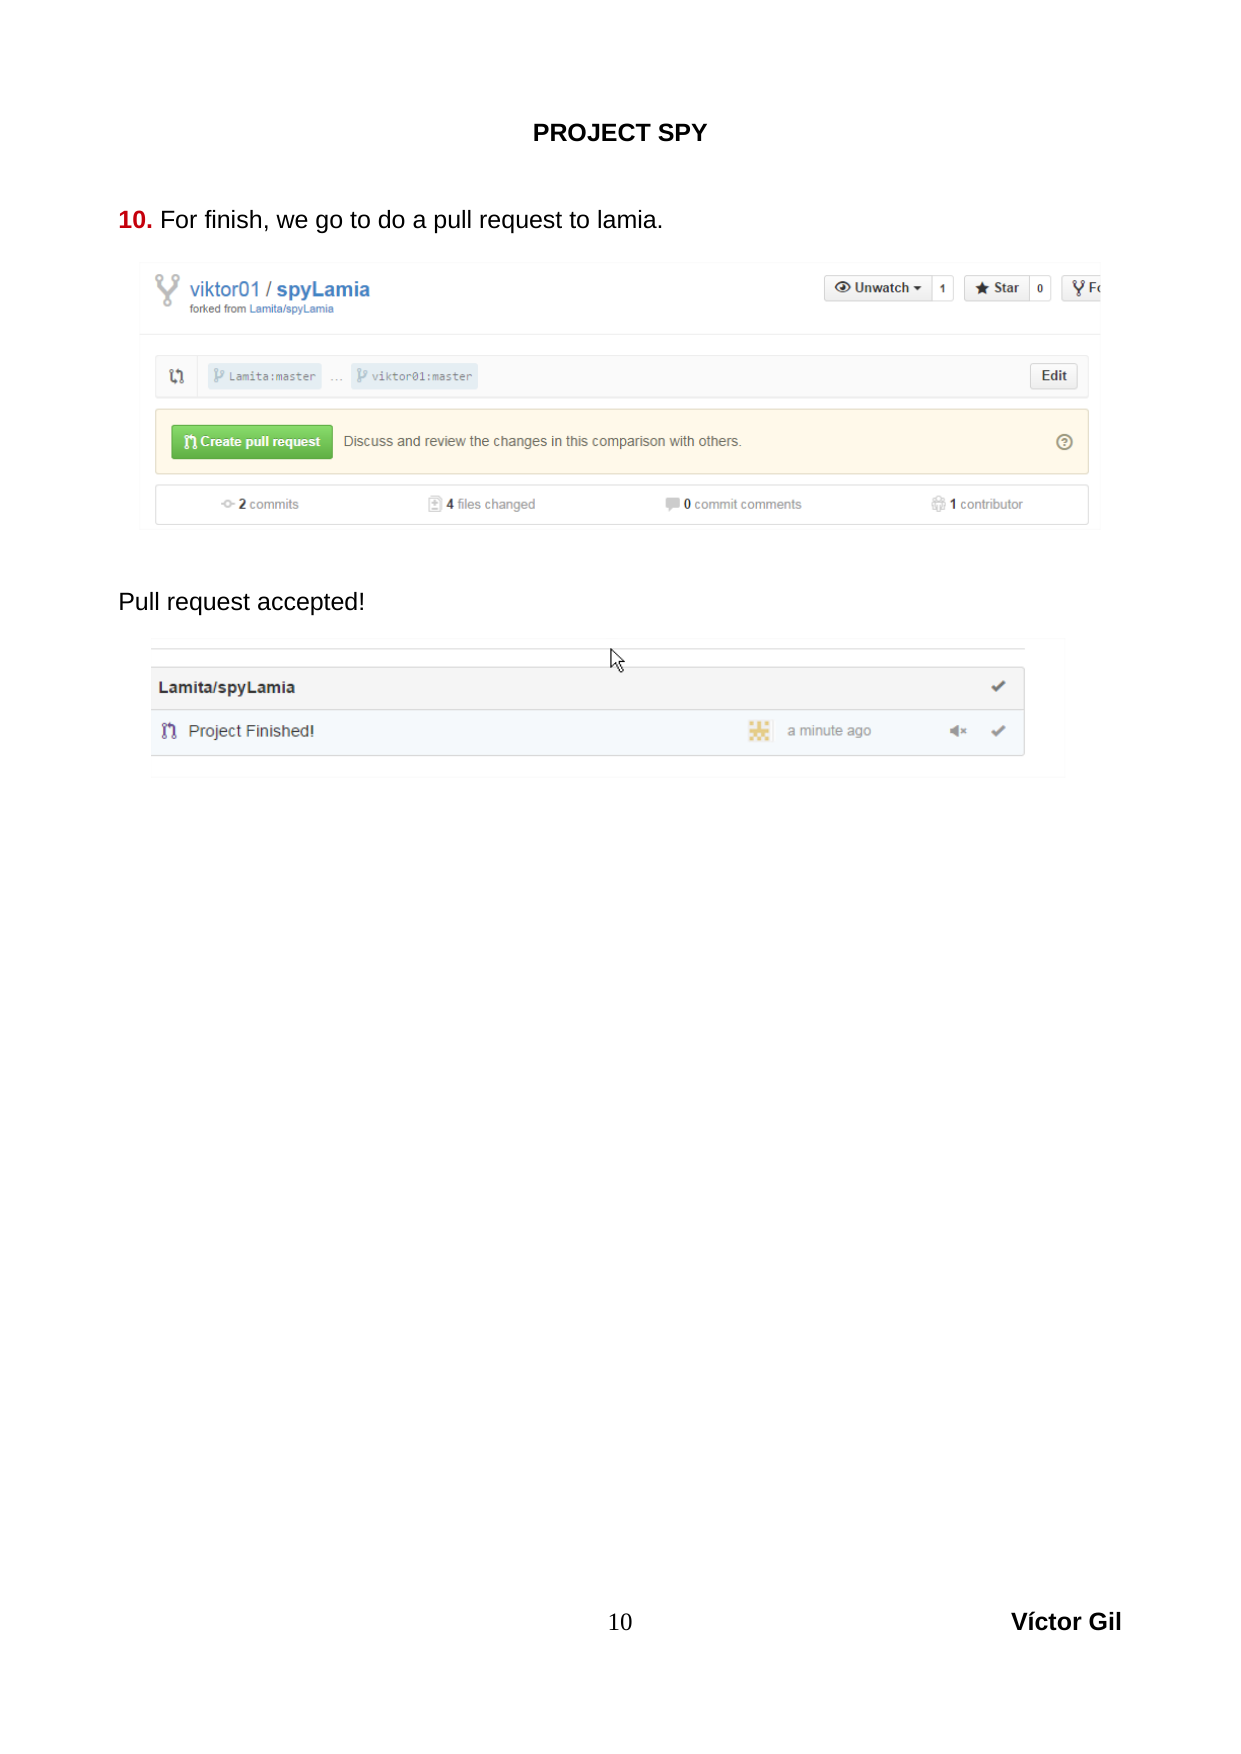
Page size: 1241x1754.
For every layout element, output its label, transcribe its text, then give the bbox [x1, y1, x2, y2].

picture [139, 262, 1101, 530]
text Pull request accepted! [118, 587, 1122, 616]
text 10. For finish, we go to do a pull request to lamia. [118, 205, 1122, 234]
picture [151, 638, 1066, 778]
